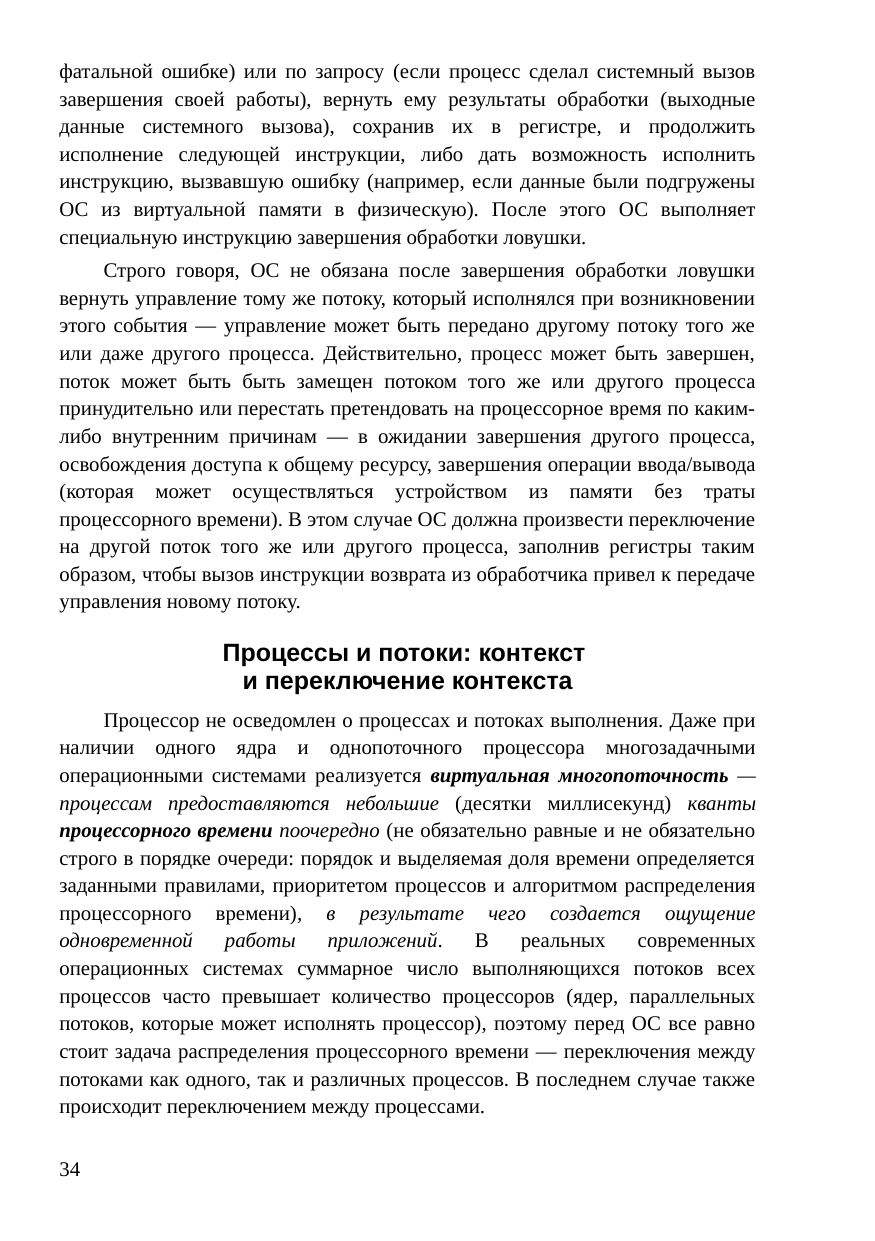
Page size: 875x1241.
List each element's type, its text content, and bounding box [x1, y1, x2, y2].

subtitle Процессы и потоки: контекст и переключение контекста [118, 638, 697, 695]
text Процессор не осведомлен о процессах и потоках выполнения. Даже при наличии одного ядра и однопоточного процессора многозадачными операционными системами реализуется виртуальная многопоточность — процессам предоставляются небольшие (десятки миллисекунд) кванты процессорного времени поочередно (не обязательно равные и не обязательно строго в порядке очереди: порядок и выделяемая доля времени определяется заданными правилами, приоритетом процессов и алгоритмом распределения процессорного времени), в результате чего создается ощущение одновременной работы приложений. В реальных современных операционных системах суммарное число выполняющихся потоков всех процессов часто превышает количество процессоров (ядер, параллельных потоков, которые может исполнять процессор), поэтому перед ОС все равно стоит задача распределения процессорного времени — переключения между потоками как одного, так и различных процессов. В последнем случае также происходит переключением между процессами. [59, 708, 756, 1118]
text фатальной ошибке) или по запросу (если процесс сделал системный вызов завершения своей работы), вернуть ему результаты обработки (выходные данные системного вызова), сохранив их в регистре, и продолжить исполнение следующей инструкции, либо дать возможность исполнить инструкцию, вызвавшую ошибку (например, если данные были подгружены ОС из виртуальной памяти в физическую). После этого ОС выполняет специальную инструкцию завершения обработки ловушки. [59, 59, 756, 249]
text Строго говоря, ОС не обязана после завершения обработки ловушки вернуть управление тому же потоку, который исполнялся при возникновении этого события — управление может быть передано другому потоку того же или даже другого процесса. Действительно, процесс может быть завершен, поток может быть быть замещен потоком того же или другого процесса принудительно или перестать претендовать на процессорное время по каким-либо внутренним причинам — в ожидании завершения другого процесса, освобождения доступа к общему ресурсу, завершения операции ввода/вывода (которая может осуществляться устройством из памяти без траты процессорного времени). В этом случае ОС должна произвести переключение на другой поток того же или другого процесса, заполнив регистры таким образом, чтобы вызов инструкции возврата из обработчика привел к передаче управления новому потоку. [59, 258, 756, 613]
